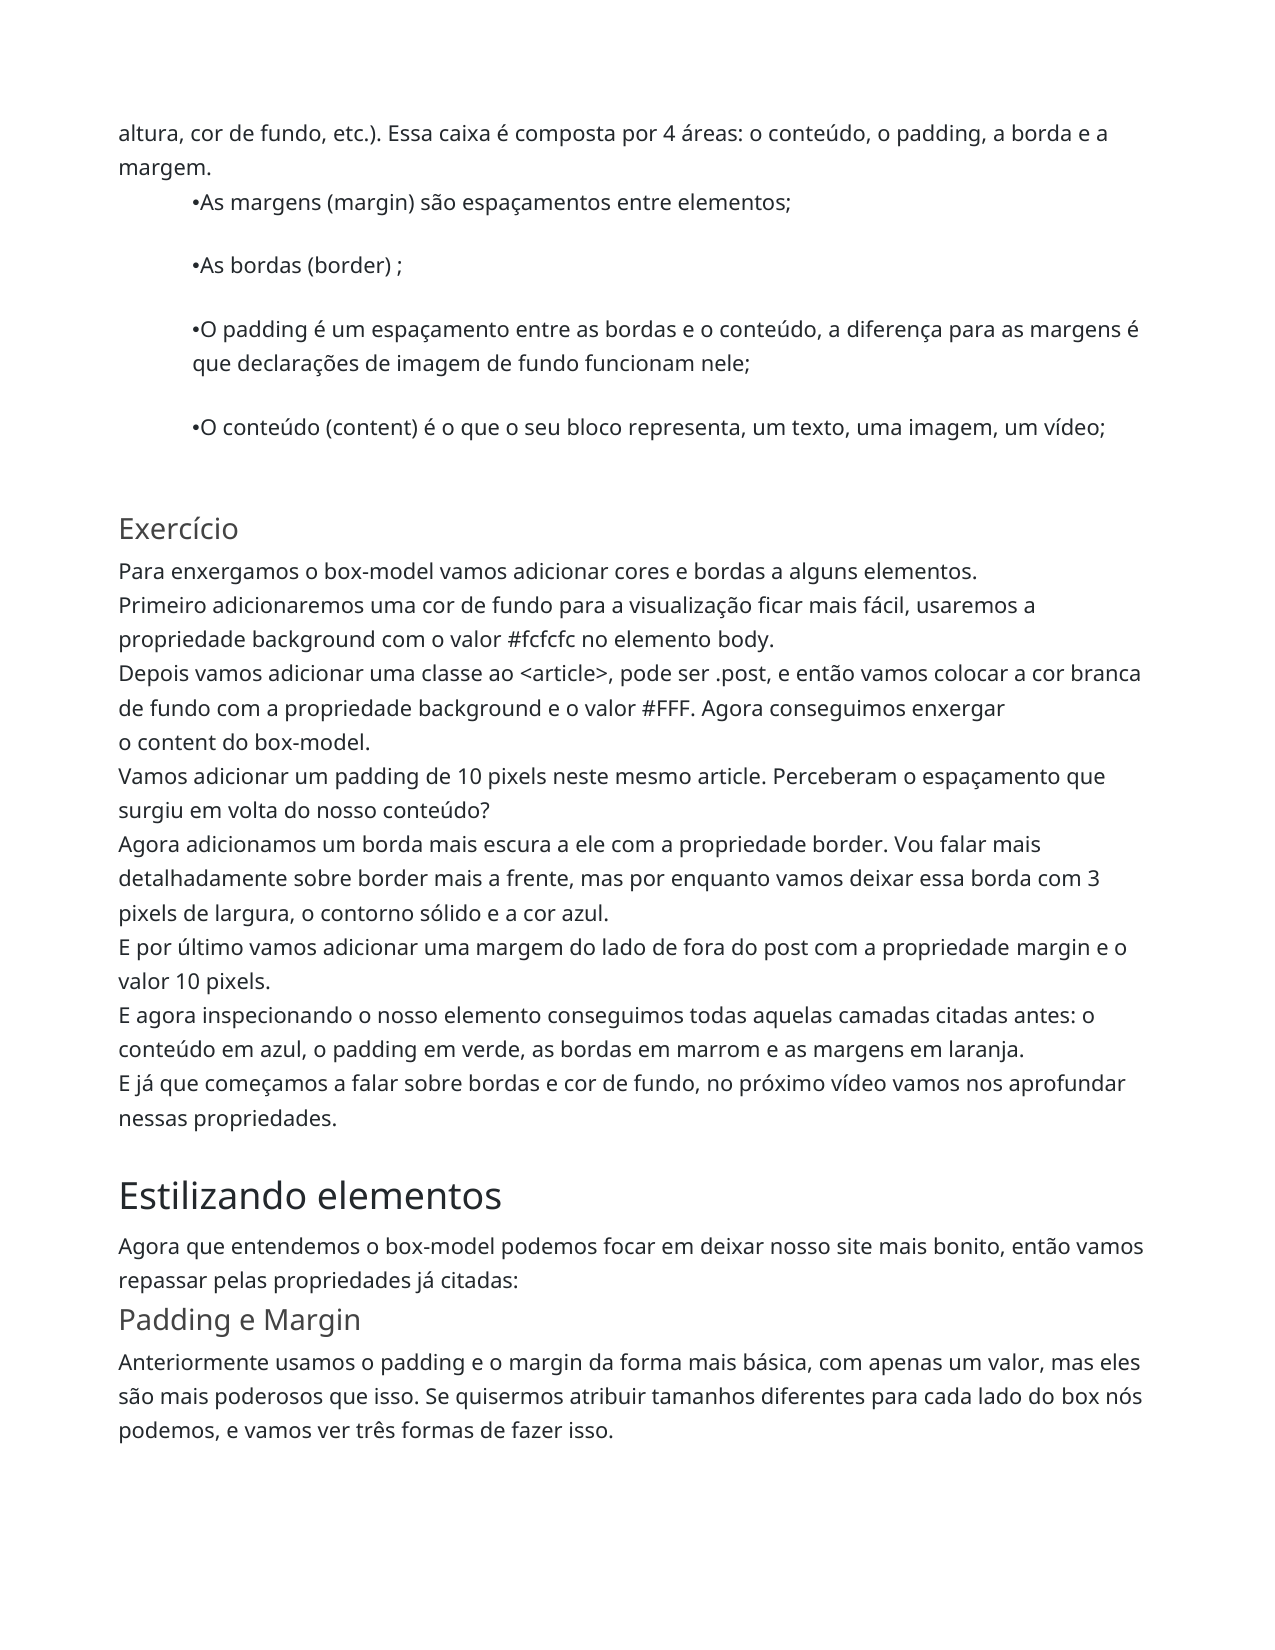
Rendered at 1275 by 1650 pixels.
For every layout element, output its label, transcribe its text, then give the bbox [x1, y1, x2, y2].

text Depois vamos adicionar uma classe ao <article>, pode ser .post, e então vamos colocar a cor branca de fundo com a propriedade background e o valor #FFF. Agora conseguimos enxergar o content do box-model. [118, 658, 1157, 756]
list As margens (margin) são espaçamentos entre elementos; [118, 186, 1157, 216]
text Agora adicionamos um borda mais escura a ele com a propriedade border. Vou falar mais detalhadamente sobre border mais a frente, mas por enquanto vamos deixar essa borda com 3 pixels de largura, o contorno sólido e a cor azul. [118, 829, 1157, 927]
list O conteúdo (content) é o que o seu bloco representa, um texto, uma imagem, um vídeo; [118, 412, 1157, 441]
list O padding é um espaçamento entre as bordas e o conteúdo, a diferença para as margens é que declarações de imagem de fundo funcionam nele; [118, 314, 1157, 378]
text Agora que entendemos o box-model podemos focar em deixar nosso site mais bonito, então vamos repassar pelas propriedades já citadas: [118, 1231, 1157, 1295]
text Para enxergamos o box-model vamos adicionar cores e bordas a alguns elementos. [118, 556, 1157, 586]
text altura, cor de fundo, etc.). Essa caixa é composta por 4 áreas: o conteúdo, o padding, a borda e a margem. [118, 118, 1157, 182]
text Primeiro adicionaremos uma cor de fundo para a visualização ficar mais fácil, usaremos a propriedade background com o valor #fcfcfc no elemento body. [118, 590, 1157, 654]
subtitle Padding e Margin [118, 1299, 1157, 1339]
text E já que começamos a falar sobre bordas e cor de fundo, no próximo vídeo vamos nos aprofundar nessas propriedades. [118, 1068, 1157, 1132]
list As bordas (border) ; [118, 250, 1157, 280]
subtitle Exercício [118, 508, 1157, 548]
text E agora inspecionando o nosso elemento conseguimos todas aquelas camadas citadas antes: o conteúdo em azul, o padding em verde, as bordas em marrom e as margens em laranja. [118, 1000, 1157, 1064]
text Vamos adicionar um padding de 10 pixels neste mesmo article. Perceberam o espaçamento que surgiu em volta do nosso conteúdo? [118, 761, 1157, 825]
text Anteriormente usamos o padding e o margin da forma mais básica, com apenas um valor, mas eles são mais poderosos que isso. Se quisermos atribuir tamanhos diferentes para cada lado do box nós podemos, e vamos ver três formas de fazer isso. [118, 1347, 1157, 1445]
text E por último vamos adicionar uma margem do lado de fora do post com a propriedade margin e o valor 10 pixels. [118, 932, 1157, 996]
subtitle Estilizando elementos [118, 1170, 1157, 1221]
